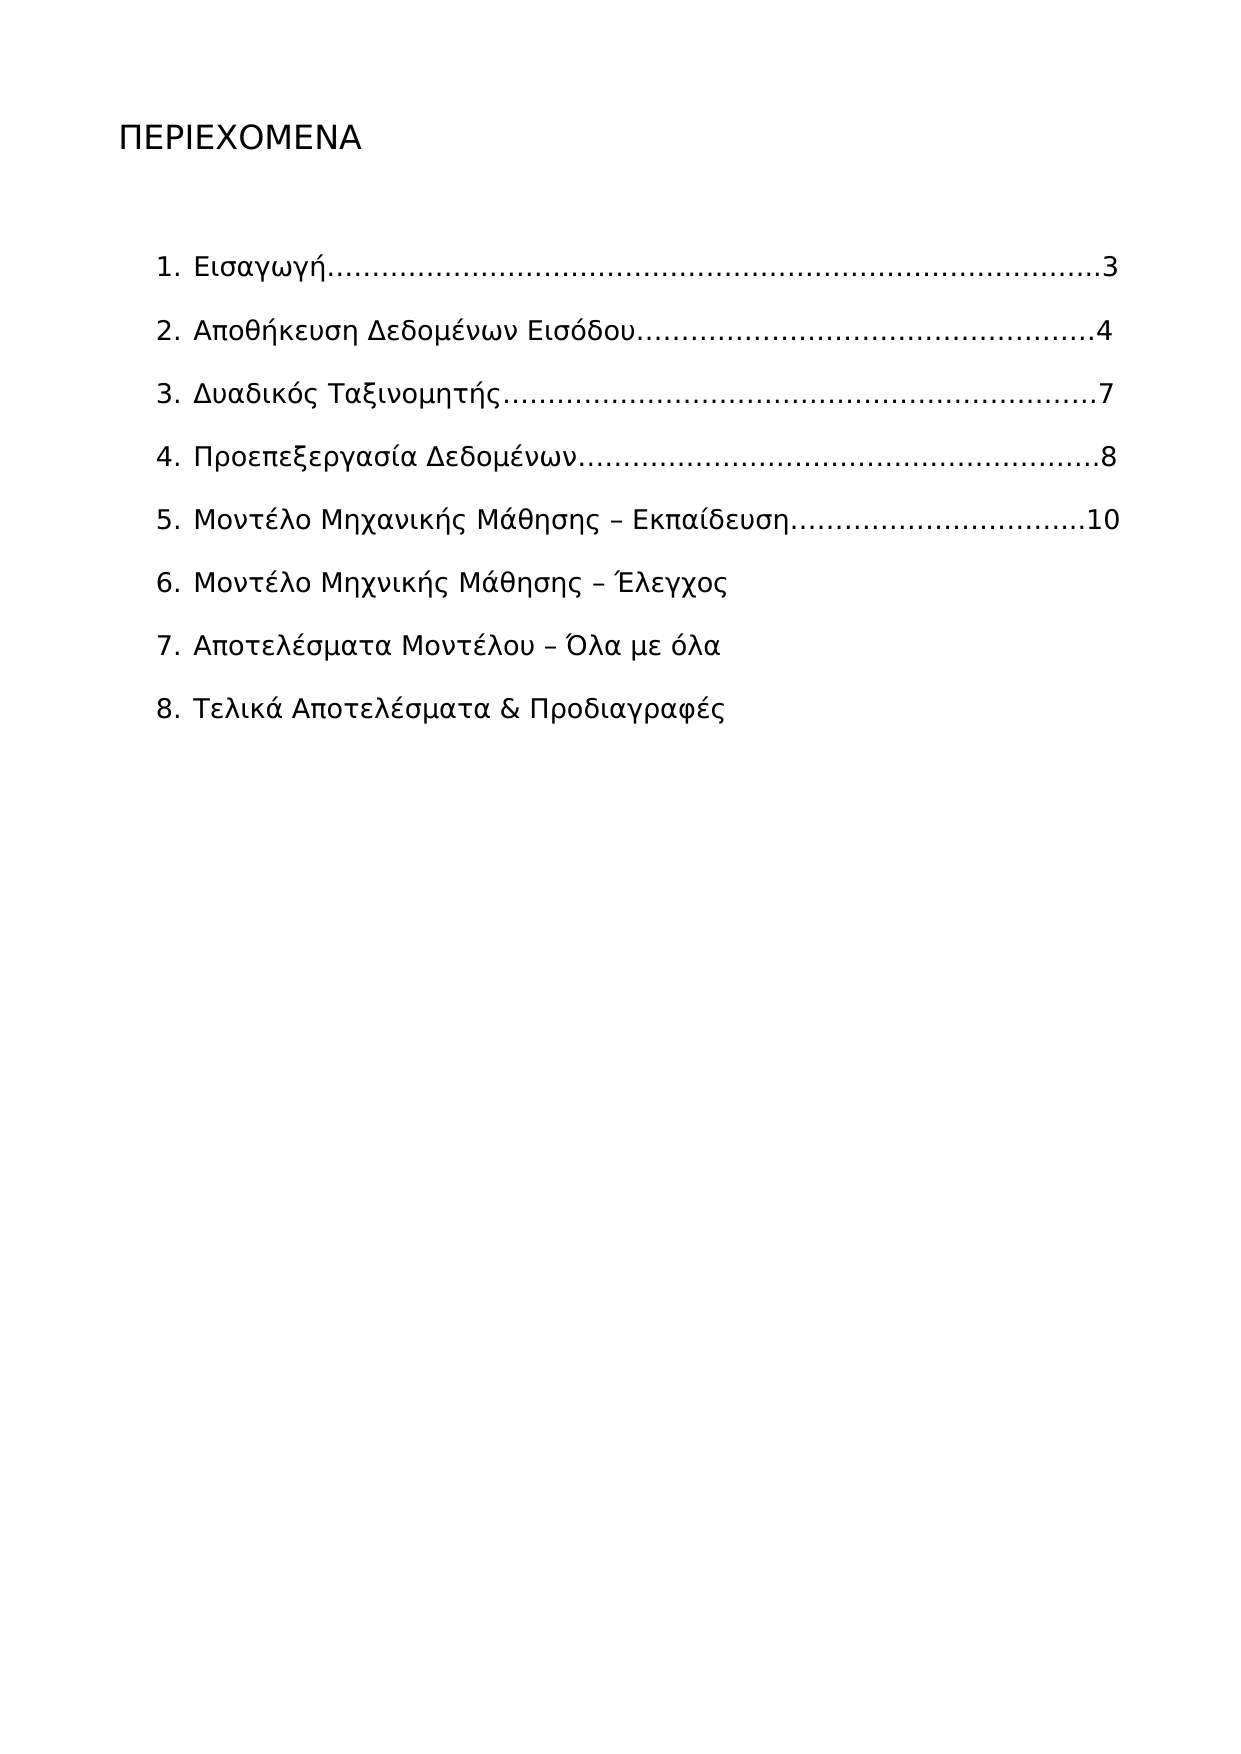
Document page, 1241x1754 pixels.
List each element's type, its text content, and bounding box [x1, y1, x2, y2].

list Μοντέλο Μηχνικής Μάθησης – Έλεγχος [156, 567, 1123, 599]
list Αποτελέσματα Μοντέλου – Όλα με όλα [156, 630, 1123, 662]
list Αποθήκευση Δεδομένων Εισόδου……………………………………………4 [156, 315, 1123, 346]
list Τελικά Αποτελέσματα & Προδιαγραφές [156, 693, 1123, 725]
list Δυαδικός Ταξινομητής…………………………………………………………7 [156, 378, 1123, 409]
list Προεπεξεργασία Δεδομένων………………………………………………….8 [156, 441, 1123, 473]
text ΠΕΡΙΕΧΟΜΕΝΑ [118, 118, 1123, 157]
list Εισαγωγή…………………………………………………………………………..3 [156, 252, 1123, 283]
list Μοντέλο Μηχανικής Μάθησης – Εκπαίδευση…………………………...10 [156, 504, 1123, 536]
